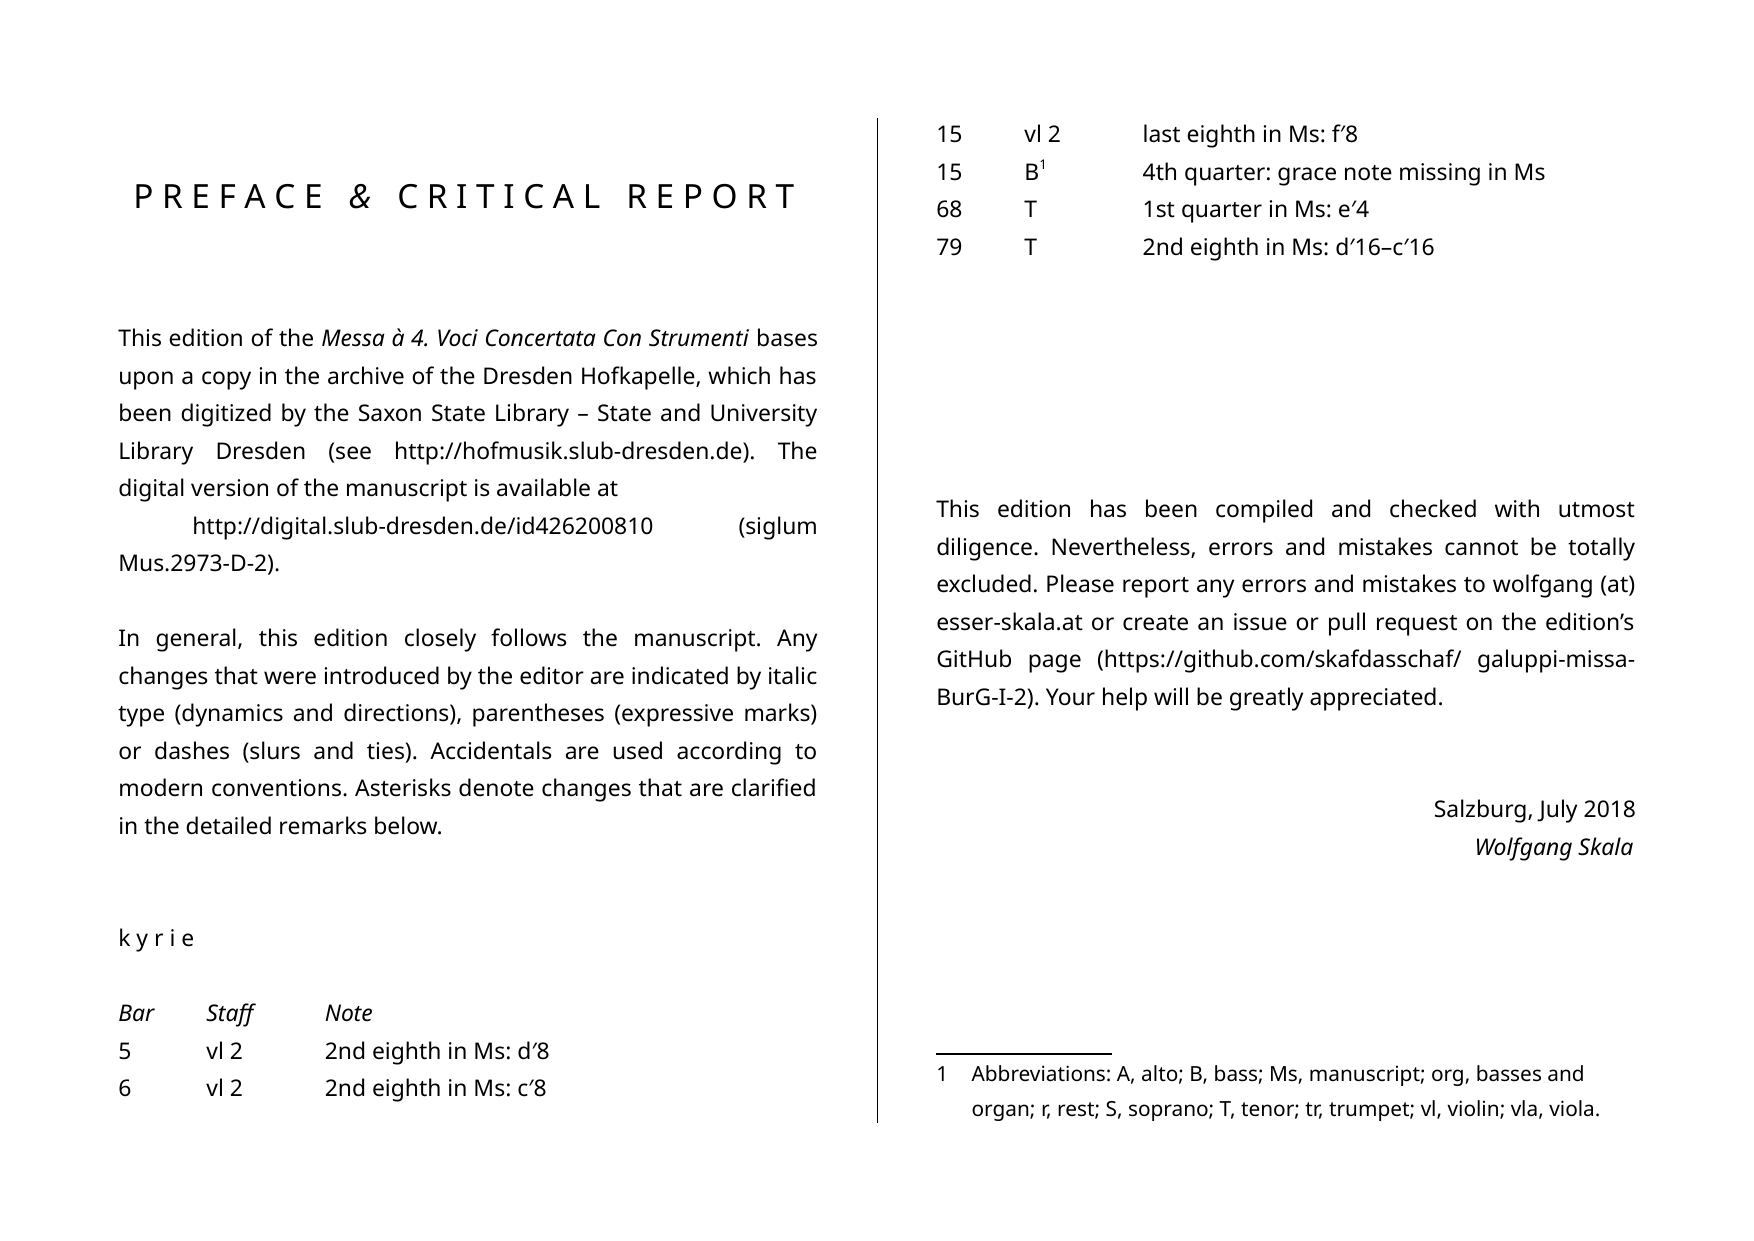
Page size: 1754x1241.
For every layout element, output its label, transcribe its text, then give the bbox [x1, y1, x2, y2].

text In general, this edition closely follows the manuscript. Any changes that were introduced by the editor are indicated by italic type (dynamics and directions), parentheses (expressive marks) or dashes (slurs and ties). Accidentals are used according to modern conventions. Asterisks denote changes that are clarified in the detailed remarks below. [118, 622, 818, 841]
text http://digital.slub-dresden.de/id426200810 (siglum Mus.2973-D-2). [118, 510, 818, 579]
text This edition has been compiled and checked with utmost diligence. Nevertheless, errors and mistakes cannot be totally excluded. Please report any errors and mistakes to wolfgang (at) esser-skala.at or create an issue or pull request on the edition’s GitHub page (https://github.com/skafdasschaf/ galuppi-missa-BurG-I-2). Your help will be greatly appreciated. [936, 493, 1636, 712]
text Bar Staff Note 5 vl 2 2nd eighth in Ms: d′8 6 vl 2 2nd eighth in Ms: c′8 [118, 997, 818, 1104]
text This edition of the Messa à 4. Voci Concertata Con Strumenti bases upon a copy in the archive of the Dresden Hofkapelle, which has been digitized by the Saxon State Library – State and University Library Dresden (see http://hofmusik.slub-dresden.de). The digital version of the manuscript is available at [118, 322, 818, 504]
text P R E F A C E & C R I T I C A L R E P O R T [118, 173, 818, 218]
text Abbreviations: A, alto; B, bass; Ms, manuscript; org, basses and organ; r, rest; S, soprano; T, tenor; tr, trumpet; vl, violin; vla, viola. [936, 1059, 1636, 1122]
text 15 vl 2 last eighth in Ms: f′8 15 B 4th quarter: grace note missing in Ms 68 T 1st quarter in Ms: e′4 79 T 2nd eighth in Ms: d′16–c′16 [936, 118, 1636, 449]
text k y r i e [118, 922, 818, 954]
text Salzburg, July 2018 Wolfgang Skala [936, 793, 1636, 862]
